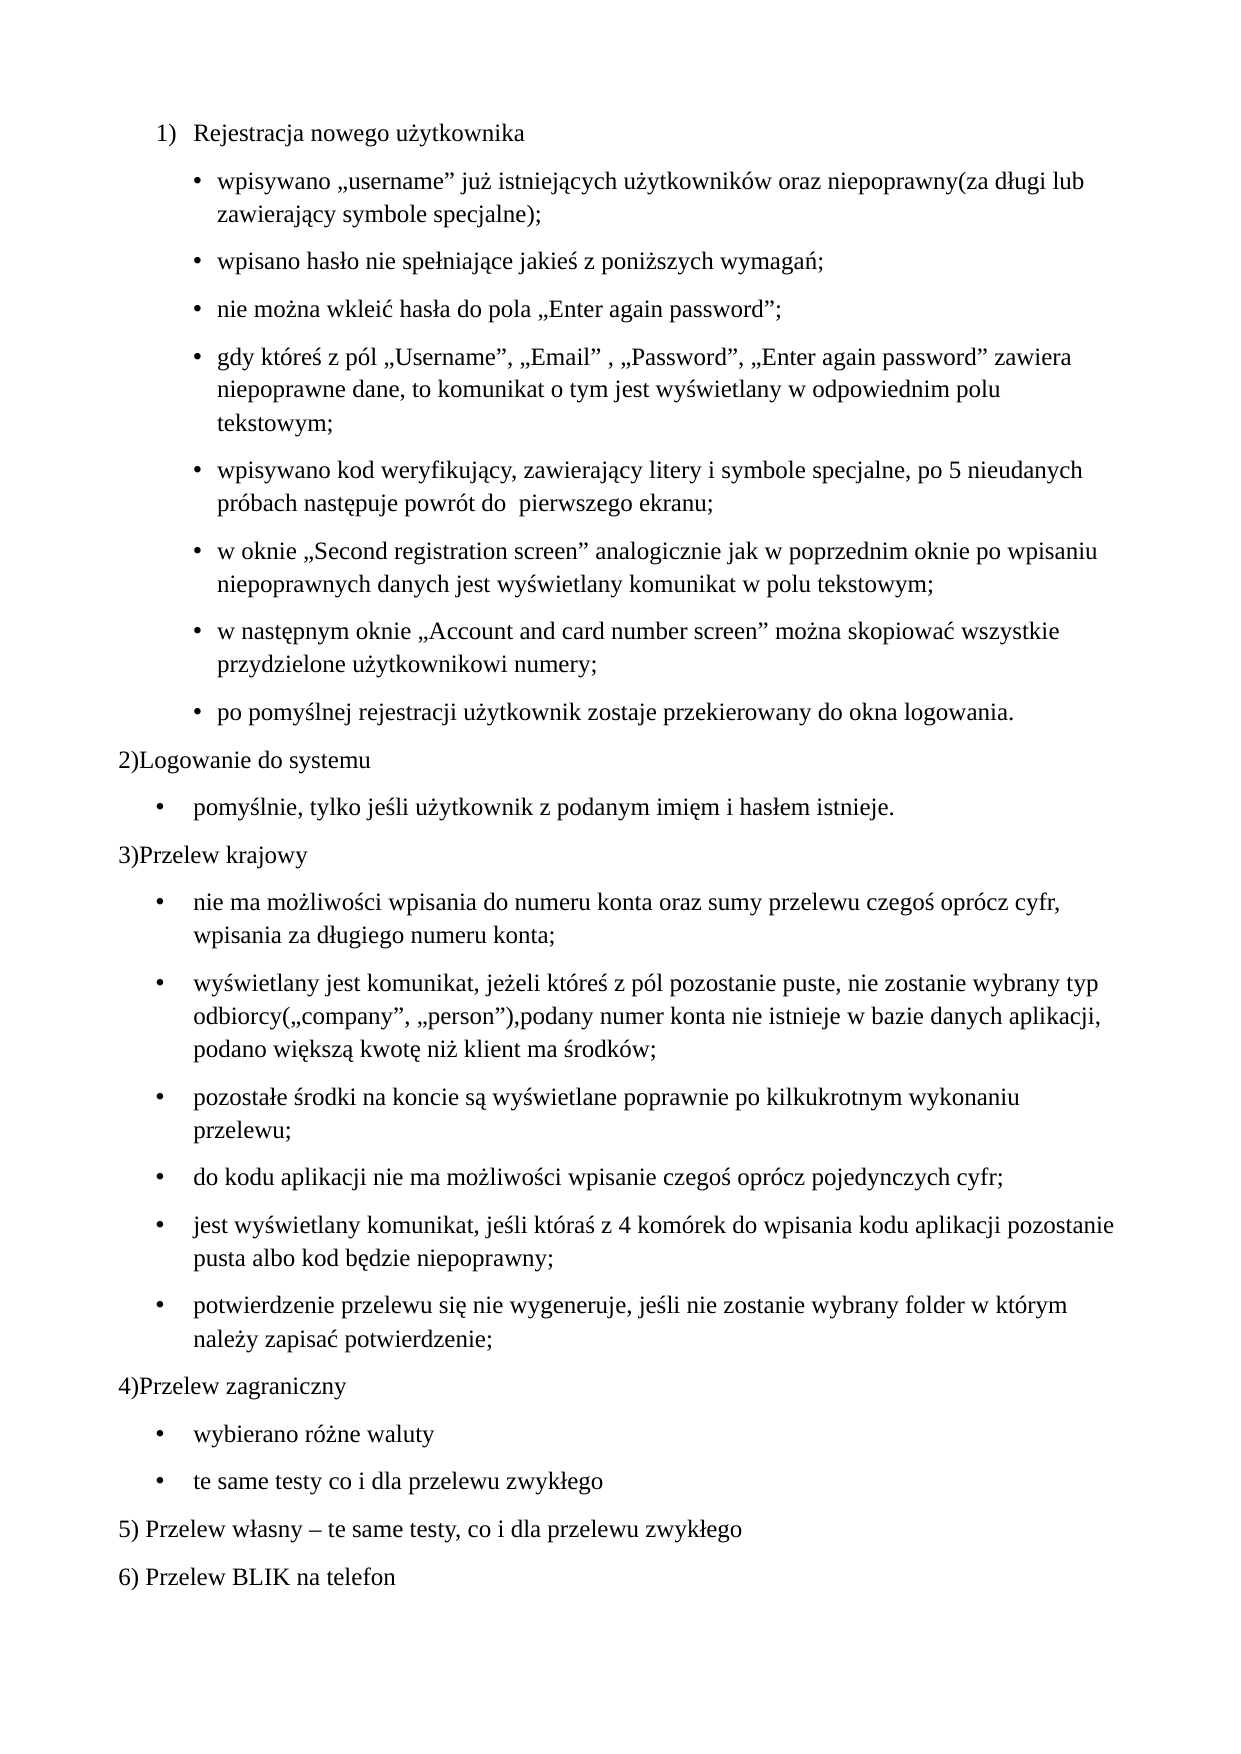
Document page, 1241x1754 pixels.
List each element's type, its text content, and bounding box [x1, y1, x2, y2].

list pomyślnie, tylko jeśli użytkownik z podanym imięm i hasłem istnieje. [156, 792, 1122, 821]
list do kodu aplikacji nie ma możliwości wpisanie czegoś oprócz pojedynczych cyfr; [156, 1162, 1122, 1191]
text 4)Przelew zagraniczny [118, 1371, 1122, 1400]
text 3)Przelew krajowy [118, 840, 1122, 869]
text 6) Przelew BLIK na telefon [118, 1562, 1122, 1590]
list potwierdzenie przelewu się nie wygeneruje, jeśli nie zostanie wybrany folder w którym należy zapisać potwierdzenie; [156, 1291, 1122, 1352]
text 5) Przelew własny – te same testy, co i dla przelewu zwykłego [118, 1514, 1122, 1543]
list nie można wkleić hasła do pola „Enter again password”; [193, 294, 1122, 323]
list pozostałe środki na koncie są wyświetlane poprawnie po kilkukrotnym wykonaniu przelewu; [156, 1082, 1122, 1143]
list wpisywano „username” już istniejących użytkowników oraz niepoprawny(za długi lub zawierający symbole specjalne); [193, 166, 1122, 227]
list w następnym oknie „Account and card number screen” można skopiować wszystkie przydzielone użytkownikowi numery; [193, 616, 1122, 678]
text 2)Logowanie do systemu [118, 745, 1122, 773]
list jest wyświetlany komunikat, jeśli któraś z 4 komórek do wpisania kodu aplikacji pozostanie pusta albo kod będzie niepoprawny; [156, 1210, 1122, 1272]
list wpisano hasło nie spełniające jakieś z poniższych wymagań; [193, 246, 1122, 275]
list w oknie „Second registration screen” analogicznie jak w poprzednim oknie po wpisaniu niepoprawnych danych jest wyświetlany komunikat w polu tekstowym; [193, 536, 1122, 598]
list te same testy co i dla przelewu zwykłego [156, 1466, 1122, 1495]
list gdy któreś z pól „Username”, „Email” , „Password”, „Enter again password” zawiera niepoprawne dane, to komunikat o tym jest wyświetlany w odpowiednim polu tekstowym; [193, 342, 1122, 436]
list wpisywano kod weryfikujący, zawierający litery i symbole specjalne, po 5 nieudanych próbach następuje powrót do pierwszego ekranu; [193, 455, 1122, 517]
list Rejestracja nowego użytkownika [156, 118, 1122, 147]
list nie ma możliwości wpisania do numeru konta oraz sumy przelewu czegoś oprócz cyfr, wpisania za długiego numeru konta; [156, 887, 1122, 949]
list wybierano różne waluty [156, 1419, 1122, 1448]
list po pomyślnej rejestracji użytkownik zostaje przekierowany do okna logowania. [193, 697, 1122, 726]
list wyświetlany jest komunikat, jeżeli któreś z pól pozostanie puste, nie zostanie wybrany typ odbiorcy(„company”, „person”),podany numer konta nie istnieje w bazie danych aplikacji, podano większą kwotę niż klient ma środków; [156, 968, 1122, 1063]
